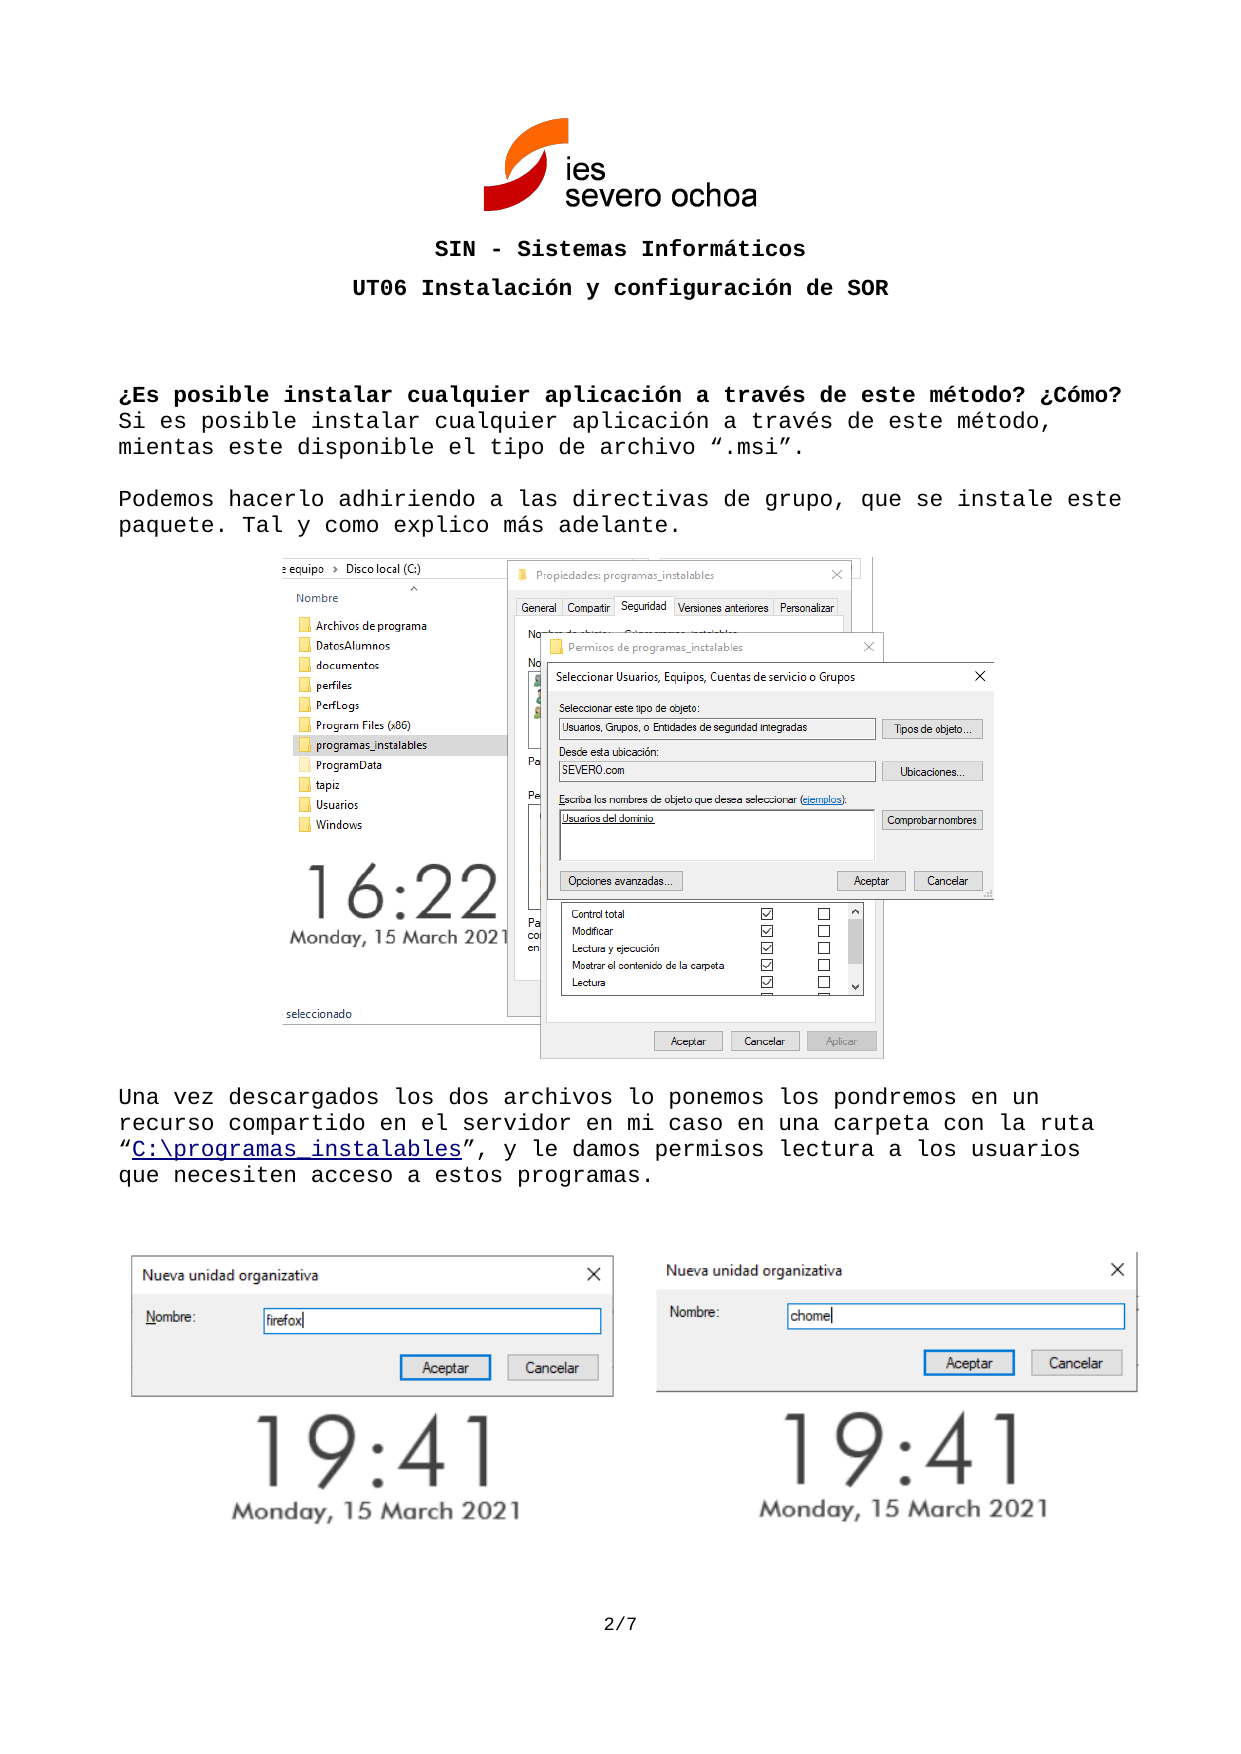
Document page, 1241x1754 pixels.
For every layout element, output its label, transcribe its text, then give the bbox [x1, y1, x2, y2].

text Si es posible instalar cualquier aplicación a través de este método, mientas este disponible el tipo de archivo “.msi”. [118, 409, 1122, 461]
picture [483, 118, 757, 211]
text Una vez descargados los dos archivos lo ponemos los pondremos en un recurso compartido en el servidor en mi caso en una carpeta con la ruta “C:\programas_instalables”, y le damos permisos lectura a los usuarios que necesiten acceso a estos programas. [118, 1085, 1122, 1189]
picture [656, 1252, 1139, 1540]
text ¿Es posible instalar cualquier aplicación a través de este método? ¿Cómo? [118, 383, 1122, 409]
text Podemos hacerlo adhiriendo a las directivas de grupo, que se instale este paquete. Tal y como explico más adelante. [118, 487, 1122, 539]
picture [282, 557, 994, 1059]
picture [131, 1253, 614, 1536]
